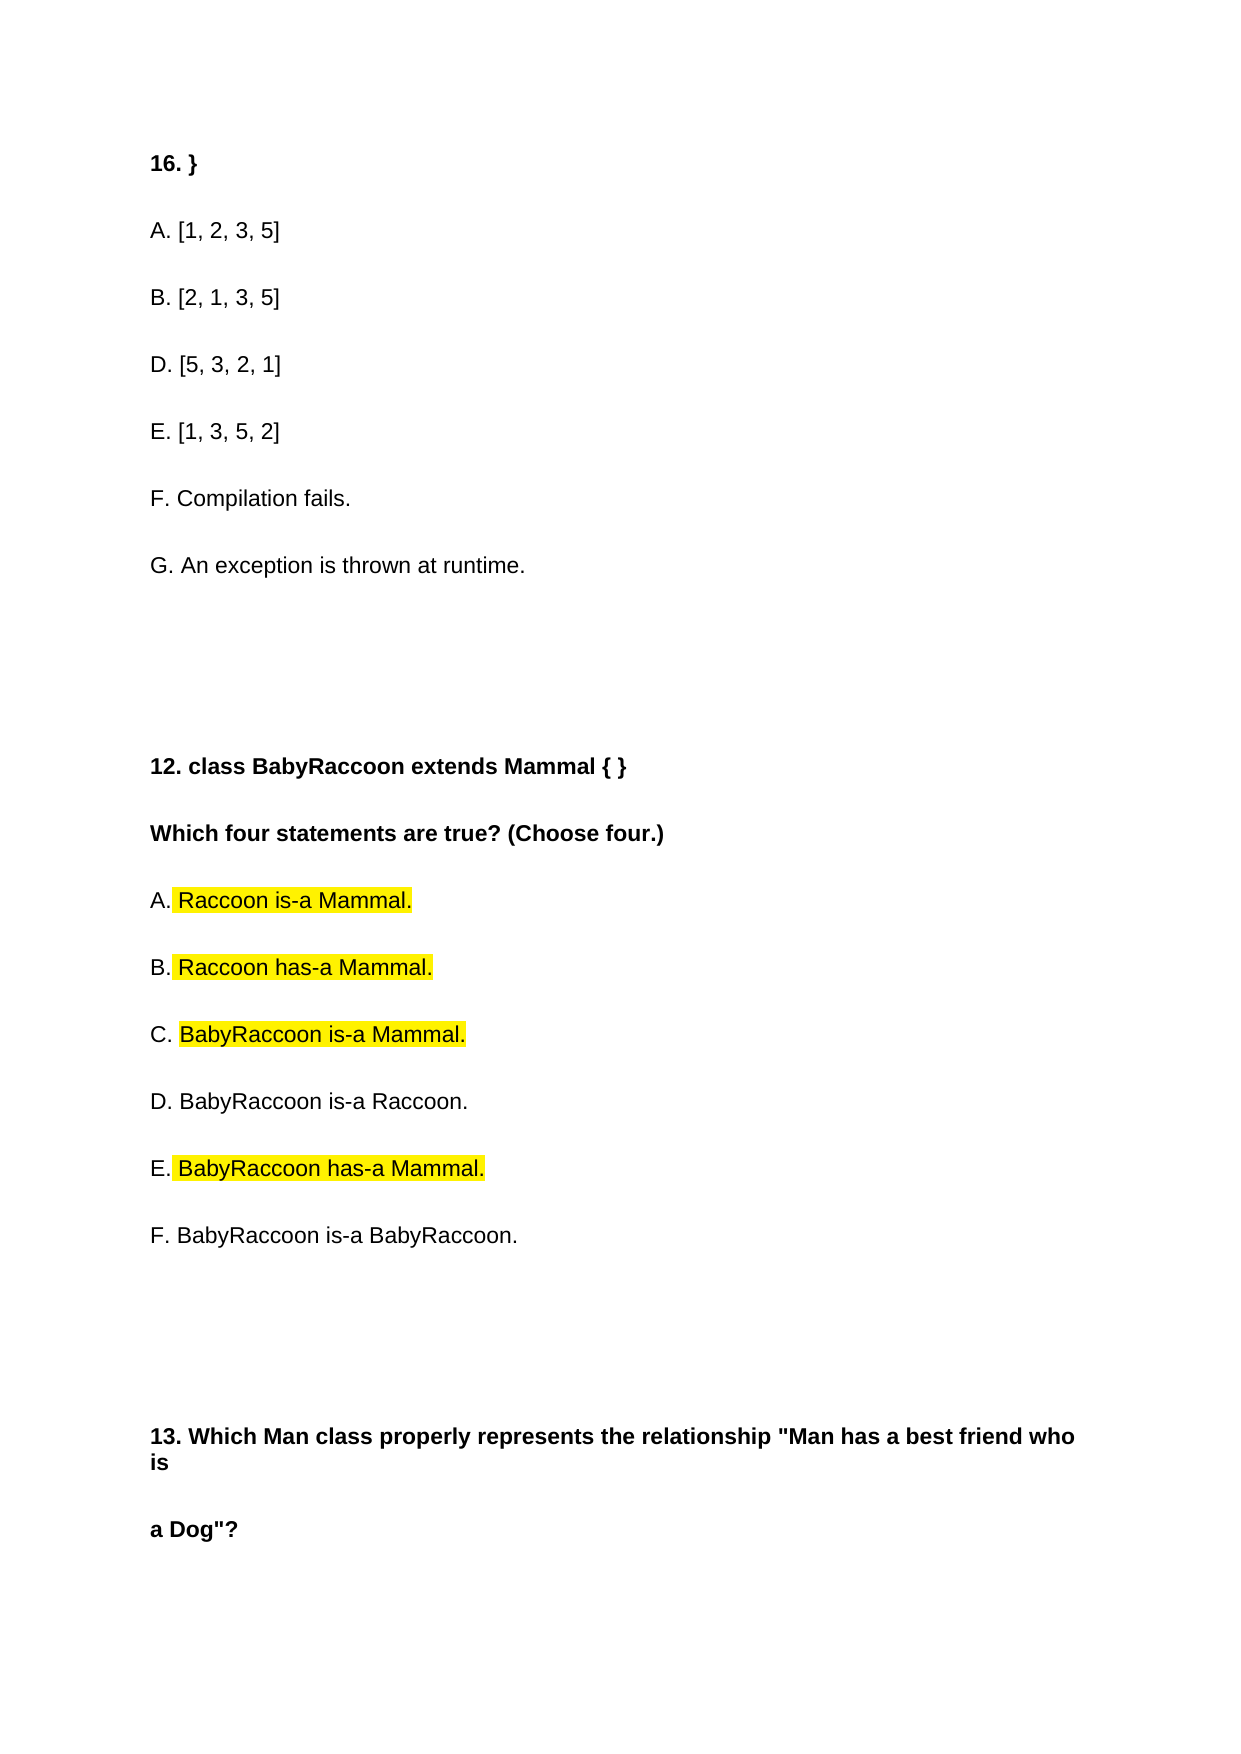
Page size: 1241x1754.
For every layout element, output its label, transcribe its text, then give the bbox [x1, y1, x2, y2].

text a Dog"? [150, 1516, 1090, 1542]
text G. An exception is thrown at runtime. [150, 552, 1090, 578]
text A. [1, 2, 3, 5] [150, 217, 1090, 243]
text B. Raccoon has-a Mammal. [150, 954, 1090, 980]
text A. Raccoon is-a Mammal. [150, 887, 1090, 913]
text D. BabyRaccoon is-a Raccoon. [150, 1088, 1090, 1114]
text E. BabyRaccoon has-a Mammal. [150, 1155, 1090, 1181]
text C. BabyRaccoon is-a Mammal. [150, 1021, 1090, 1047]
text Which four statements are true? (Choose four.) [150, 820, 1090, 846]
text F. Compilation fails. [150, 485, 1090, 511]
text B. [2, 1, 3, 5] [150, 284, 1090, 310]
text 16. } [150, 150, 1090, 176]
text 12. class BabyRaccoon extends Mammal { } [150, 753, 1090, 779]
text D. [5, 3, 2, 1] [150, 351, 1090, 377]
text 13. Which Man class properly represents the relationship "Man has a best friend who is [150, 1423, 1090, 1475]
text E. [1, 3, 5, 2] [150, 418, 1090, 444]
text F. BabyRaccoon is-a BabyRaccoon. [150, 1222, 1090, 1248]
